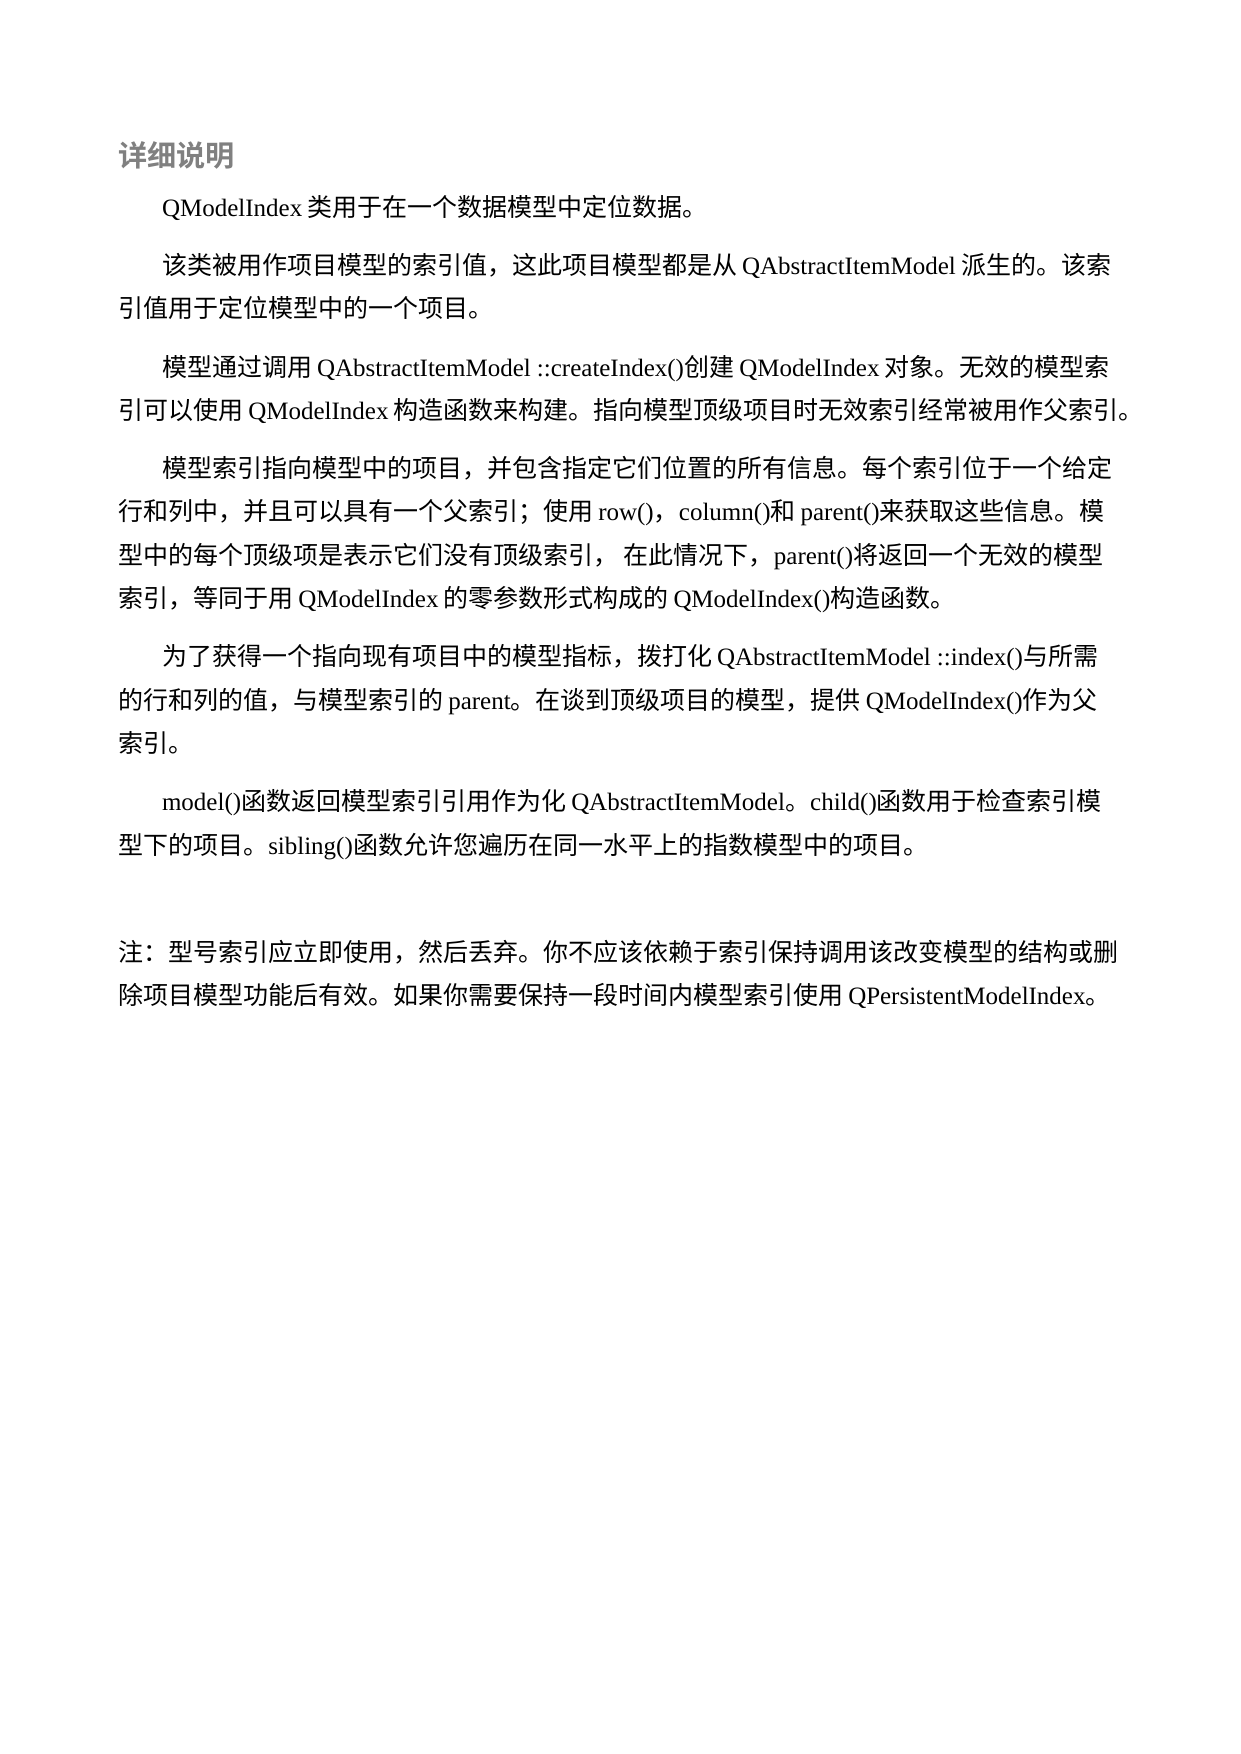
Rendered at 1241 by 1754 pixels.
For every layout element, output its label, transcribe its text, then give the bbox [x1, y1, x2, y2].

text 该类被用作项目模型的索引值，这此项目模型都是从QAbstractItemModel派生的。该索引值用于定位模型中的一个项目。 [118, 246, 1122, 325]
text 注：型号索引应立即使用，然后丢弃。你不应该依赖于索引保持调用该改变模型的结构或删除项目模型功能后有效。如果你需要保持一段时间内模型索引使用QPersistentModelIndex。 [118, 932, 1122, 1012]
subtitle 详细说明 [118, 133, 1122, 175]
text 模型索引指向模型中的项目，并包含指定它们位置的所有信息。每个索引位于一个给定行和列中，并且可以具有一个父索引；使用row()，column()和parent()来获取这些信息。模型中的每个顶级项是表示它们没有顶级索引， 在此情况下，parent()将返回一个无效的模型索引，等同于用QModelIndex的零参数形式构成的QModelIndex()构造函数。 [118, 448, 1122, 615]
text 为了获得一个指向现有项目中的模型指标，拨打化QAbstractItemModel ::index()与所需的行和列的值，与模型索引的parent。在谈到顶级项目的模型，提供QModelIndex()作为父索引。 [118, 637, 1122, 760]
text 模型通过调用QAbstractItemModel ::createIndex()创建QModelIndex对象。无效的模型索引可以使用QModelIndex构造函数来构建。指向模型顶级项目时无效索引经常被用作父索引。 [118, 347, 1122, 427]
text model()函数返回模型索引引用作为化QAbstractItemModel。child()函数用于检查索引模型下的项目。sibling()函数允许您遍历在同一水平上的指数模型中的项目。 [118, 782, 1122, 861]
text QModelIndex类用于在一个数据模型中定位数据。 [118, 187, 1122, 224]
